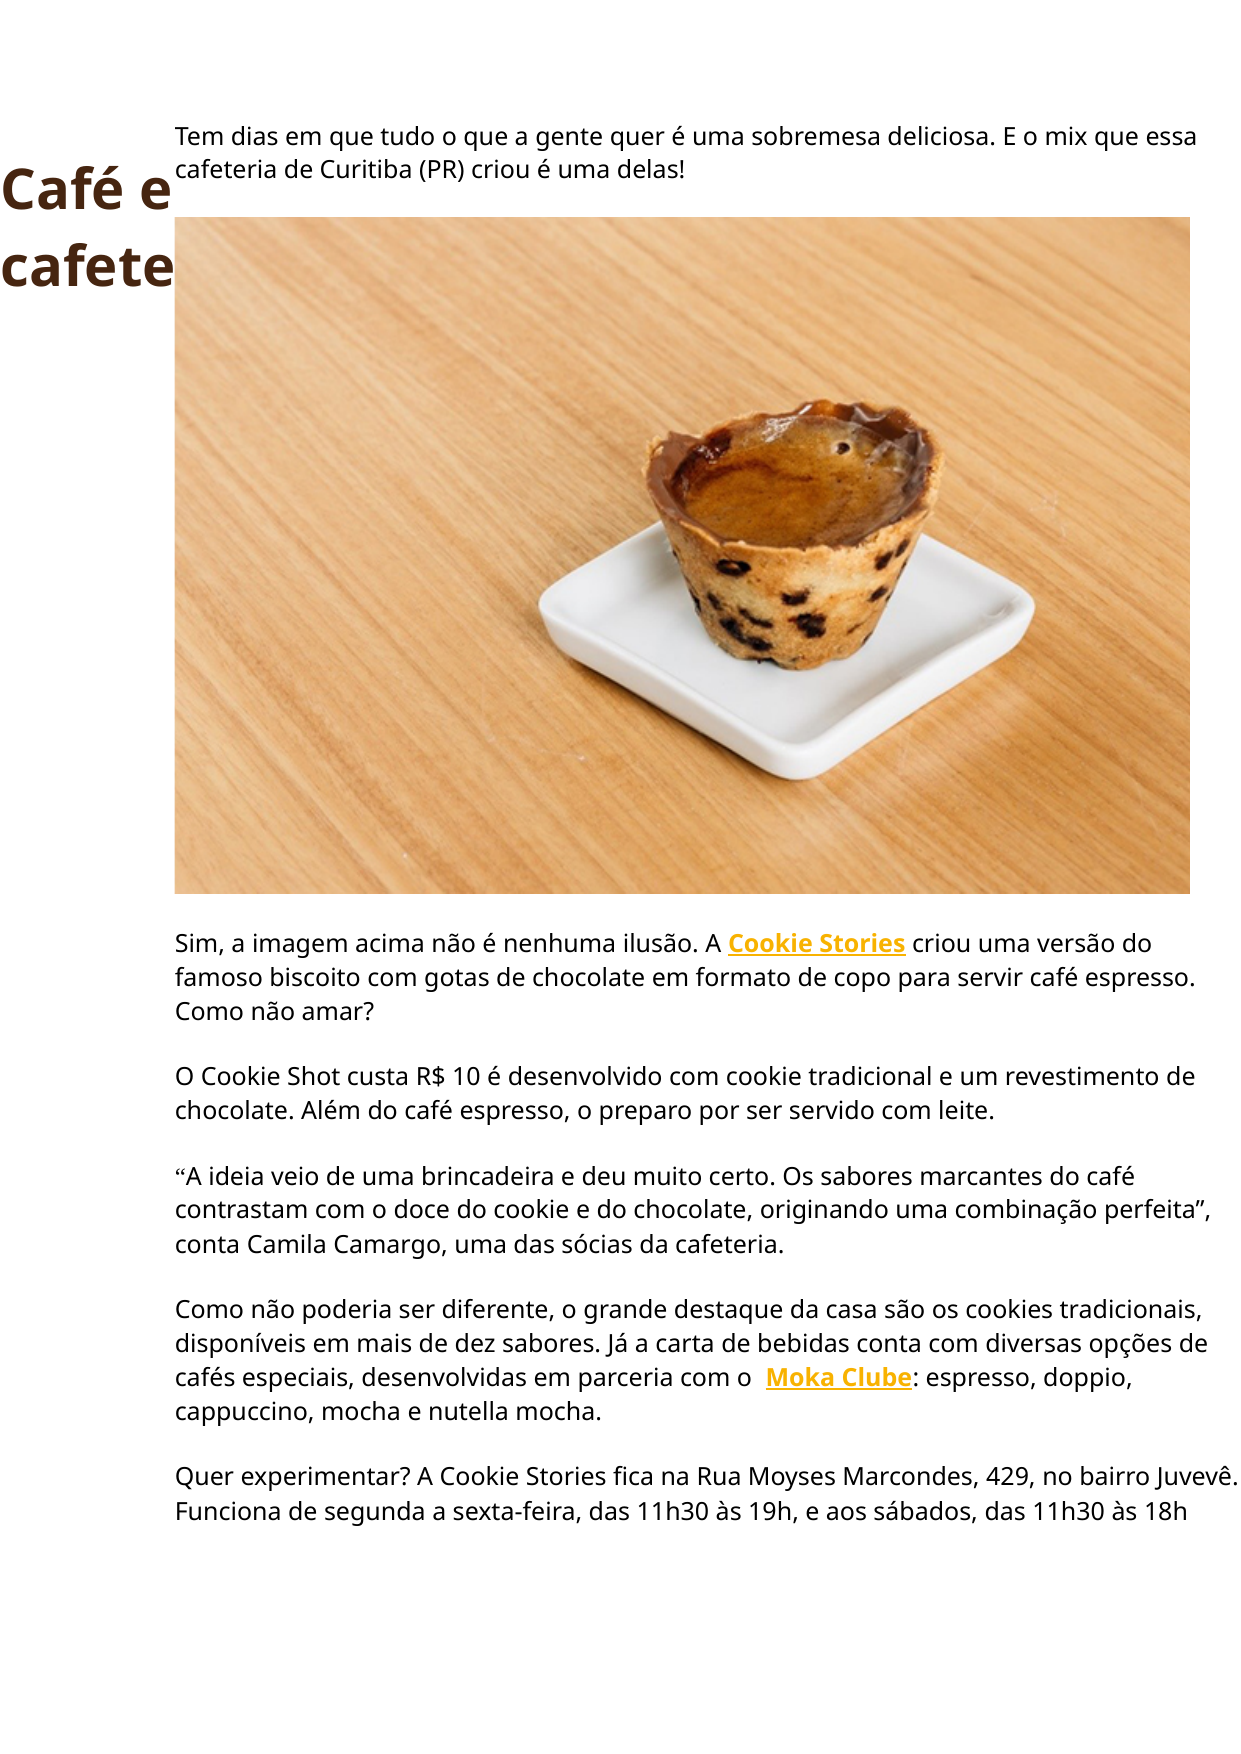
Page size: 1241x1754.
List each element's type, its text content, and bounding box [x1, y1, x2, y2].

text Quer experimentar? A Cookie Stories fica na Rua Moyses Marcondes, 429, no bairro Juvevê. Funciona de segunda a sexta-feira, das 11h30 às 19h, e aos sábados, das 11h30 às 18h [174, 1459, 1240, 1527]
text O Cookie Shot custa R$ 10 é desenvolvido com cookie tradicional e um revestimento de chocolate. Além do café espresso, o preparo por ser servido com leite. [174, 1059, 1240, 1127]
text Sim, a imagem acima não é nenhuma ilusão. A Cookie Stories criou uma versão do famoso biscoito com gotas de chocolate em formato de copo para servir café espresso. Como não amar? [174, 925, 1240, 1027]
text “A ideia veio de uma brincadeira e deu muito certo. Os sabores marcantes do café contrastam com o doce do cookie e do chocolate, originando uma combinação perfeita”, conta Camila Camargo, uma das sócias da cafeteria. [174, 1158, 1240, 1260]
picture [174, 217, 1190, 894]
text Tem dias em que tudo o que a gente quer é uma sobremesa deliciosa. E o mix que essa cafeteria de Curitiba (PR) criou é uma delas! [174, 118, 1240, 186]
subtitle Café em copinho de cookie é novidade em cafeteria de Curitiba [0, 149, 174, 303]
text Como não poderia ser diferente, o grande destaque da casa são os cookies tradicionais, disponíveis em mais de dez sabores. Já a carta de bebidas conta com diversas opções de cafés especiais, desenvolvidas em parceria com o Moka Clube: espresso, doppio, cappuccino, mocha e nutella mocha. [174, 1292, 1240, 1428]
